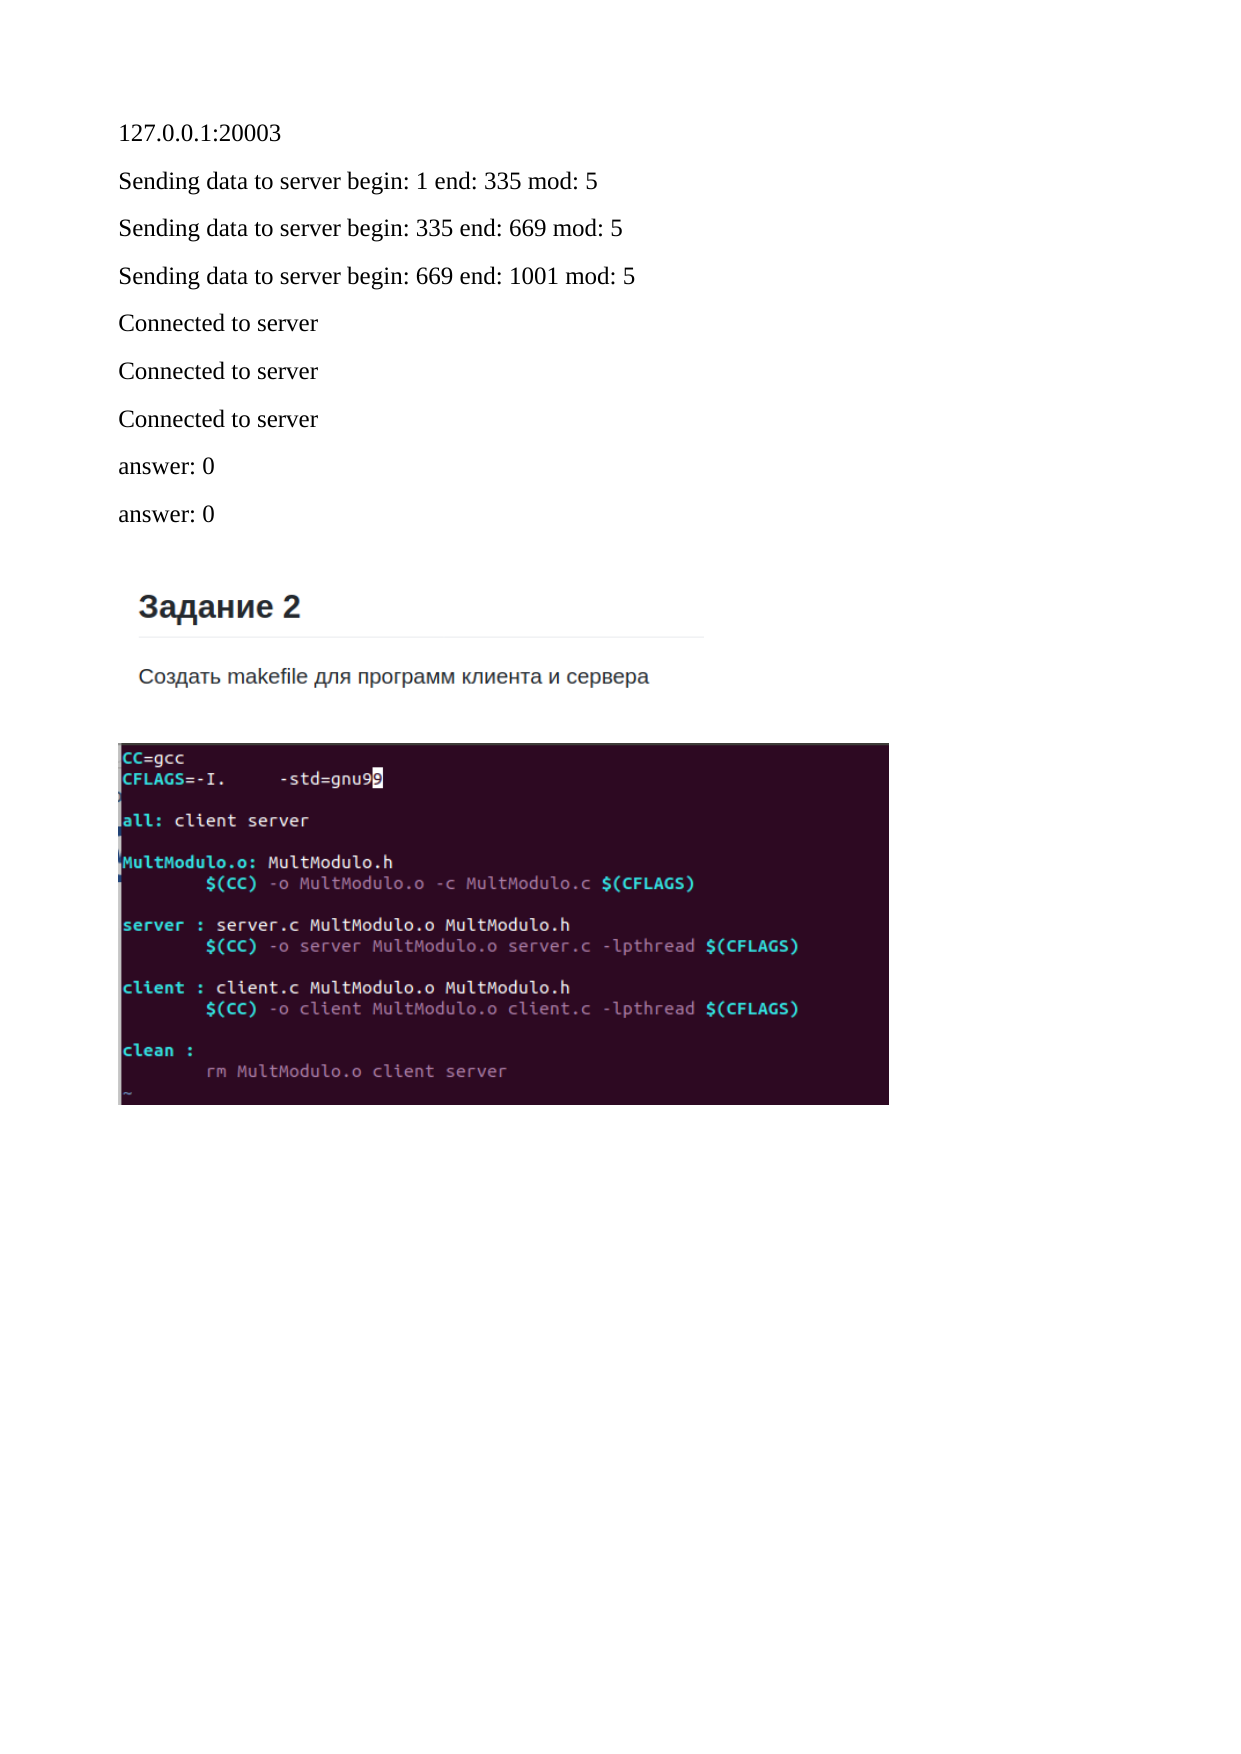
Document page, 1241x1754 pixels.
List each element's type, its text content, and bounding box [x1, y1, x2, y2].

text 127.0.0.1:20003 [118, 118, 1122, 147]
text Connected to server [118, 356, 1122, 385]
text Connected to server [118, 308, 1122, 337]
text answer: 0 [118, 499, 1122, 528]
text Sending data to server begin: 1 end: 335 mod: 5 [118, 166, 1122, 194]
text Sending data to server begin: 335 end: 669 mod: 5 [118, 213, 1122, 242]
text Connected to server [118, 404, 1122, 432]
text answer: 0 [118, 451, 1122, 480]
picture [118, 743, 889, 1105]
picture [118, 575, 704, 715]
text Sending data to server begin: 669 end: 1001 mod: 5 [118, 261, 1122, 290]
